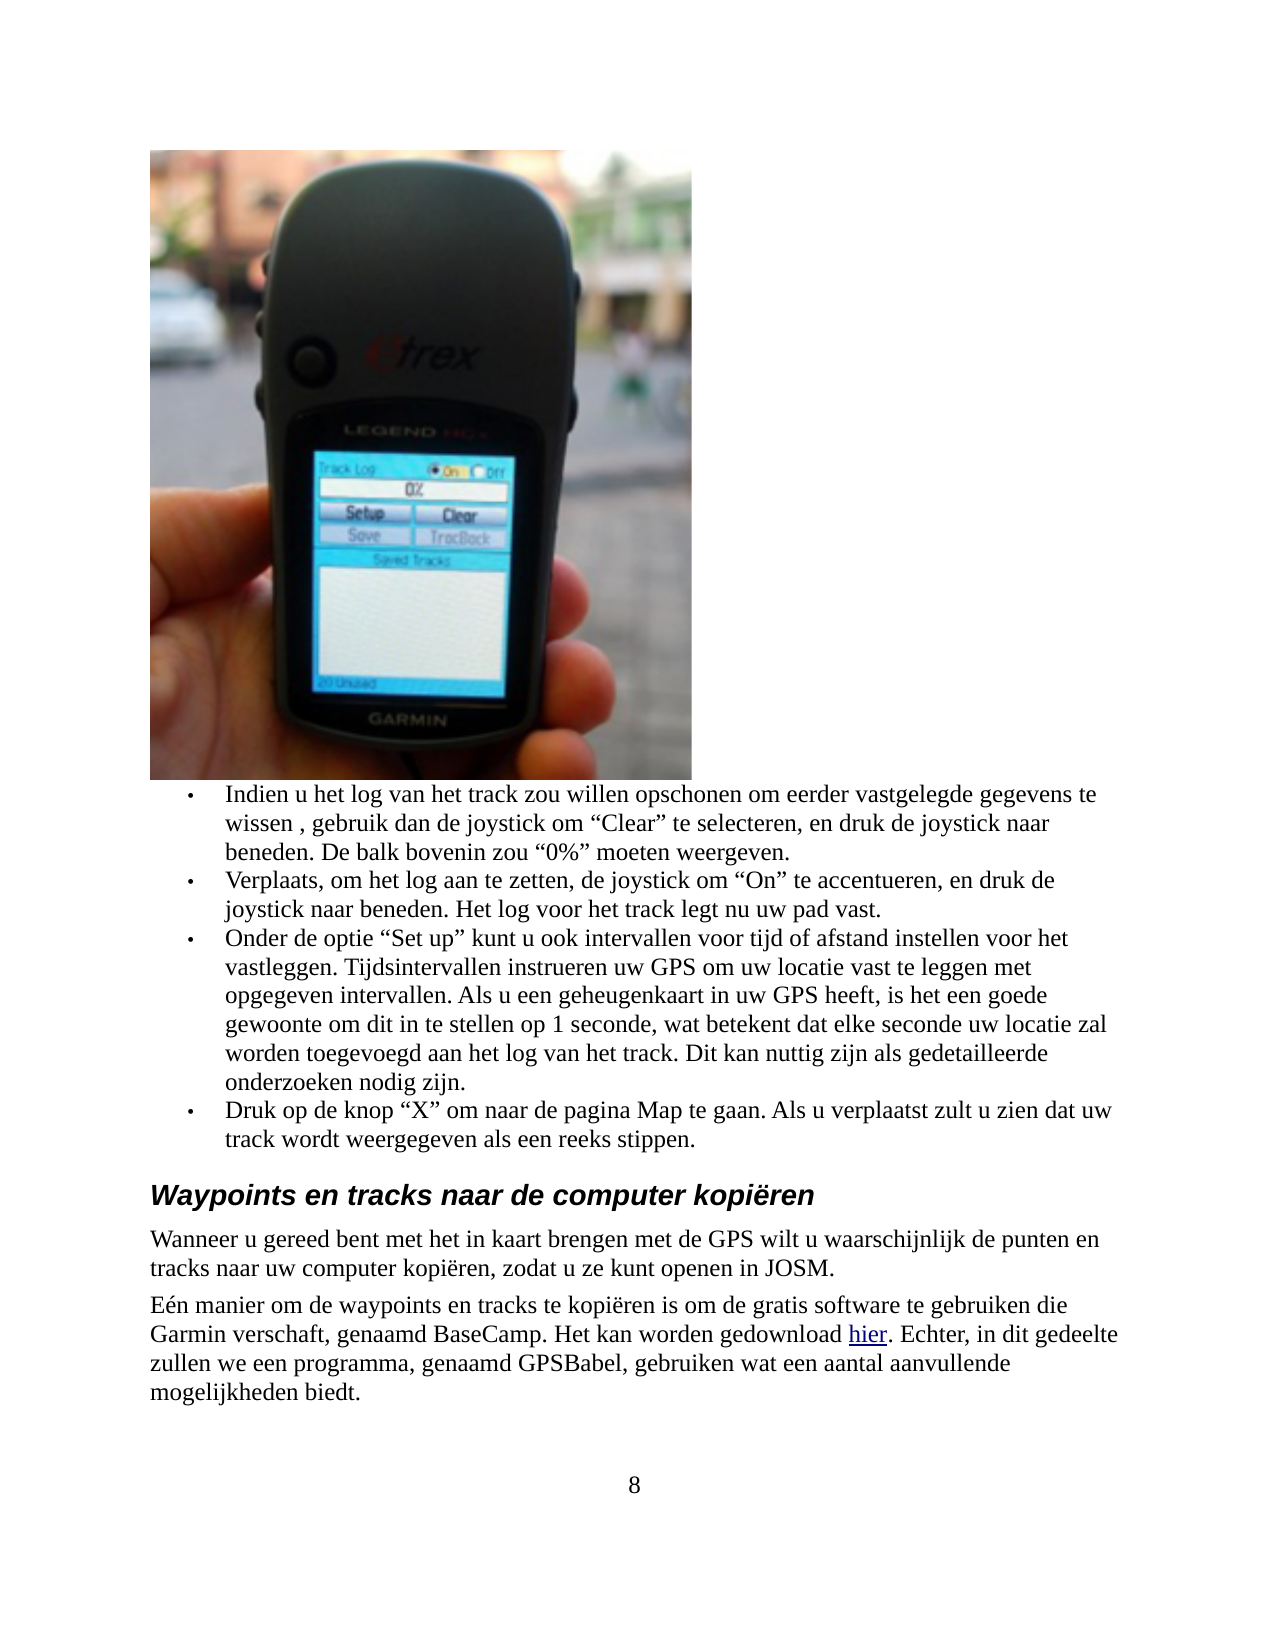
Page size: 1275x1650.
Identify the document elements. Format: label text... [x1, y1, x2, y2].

list Onder de optie “Set up” kunt u ook intervallen voor tijd of afstand instellen voor het vastleggen. Tijdsintervallen instrueren uw GPS om uw locatie vast te leggen met opgegeven intervallen. Als u een geheugenkaart in uw GPS heeft, is het een goede gewoonte om dit in te stellen op 1 seconde, wat betekent dat elke seconde uw locatie zal worden toegevoegd aan het log van het track. Dit kan nuttig zijn als gedetailleerde onderzoeken nodig zijn. [187, 923, 1125, 1095]
list Verplaats, om het log aan te zetten, de joystick om “On” te accentueren, en druk de joystick naar beneden. Het log voor het track legt nu uw pad vast. [187, 865, 1125, 923]
text Eén manier om de waypoints en tracks te kopiëren is om de gratis software te gebruiken die Garmin verschaft, genaamd BaseCamp. Het kan worden gedownload hier. Echter, in dit gedeelte zullen we een programma, genaamd GPSBabel, gebruiken wat een aantal aanvullende mogelijkheden biedt. [150, 1290, 1125, 1405]
list Indien u het log van het track zou willen opschonen om eerder vastgelegde gegevens te wissen , gebruik dan de joystick om “Clear” te selecteren, en druk de joystick naar beneden. De balk bovenin zou “0%” moeten weergeven. [187, 779, 1125, 865]
subtitle Waypoints en tracks naar de computer kopiëren [150, 1178, 1125, 1211]
list Druk op de knop “X” om naar de pagina Map te gaan. Als u verplaatst zult u zien dat uw track wordt weergegeven als een reeks stippen. [187, 1095, 1125, 1153]
text Wanneer u gereed bent met het in kaart brengen met de GPS wilt u waarschijnlijk de punten en tracks naar uw computer kopiëren, zodat u ze kunt openen in JOSM. [150, 1224, 1125, 1281]
picture [150, 150, 692, 780]
